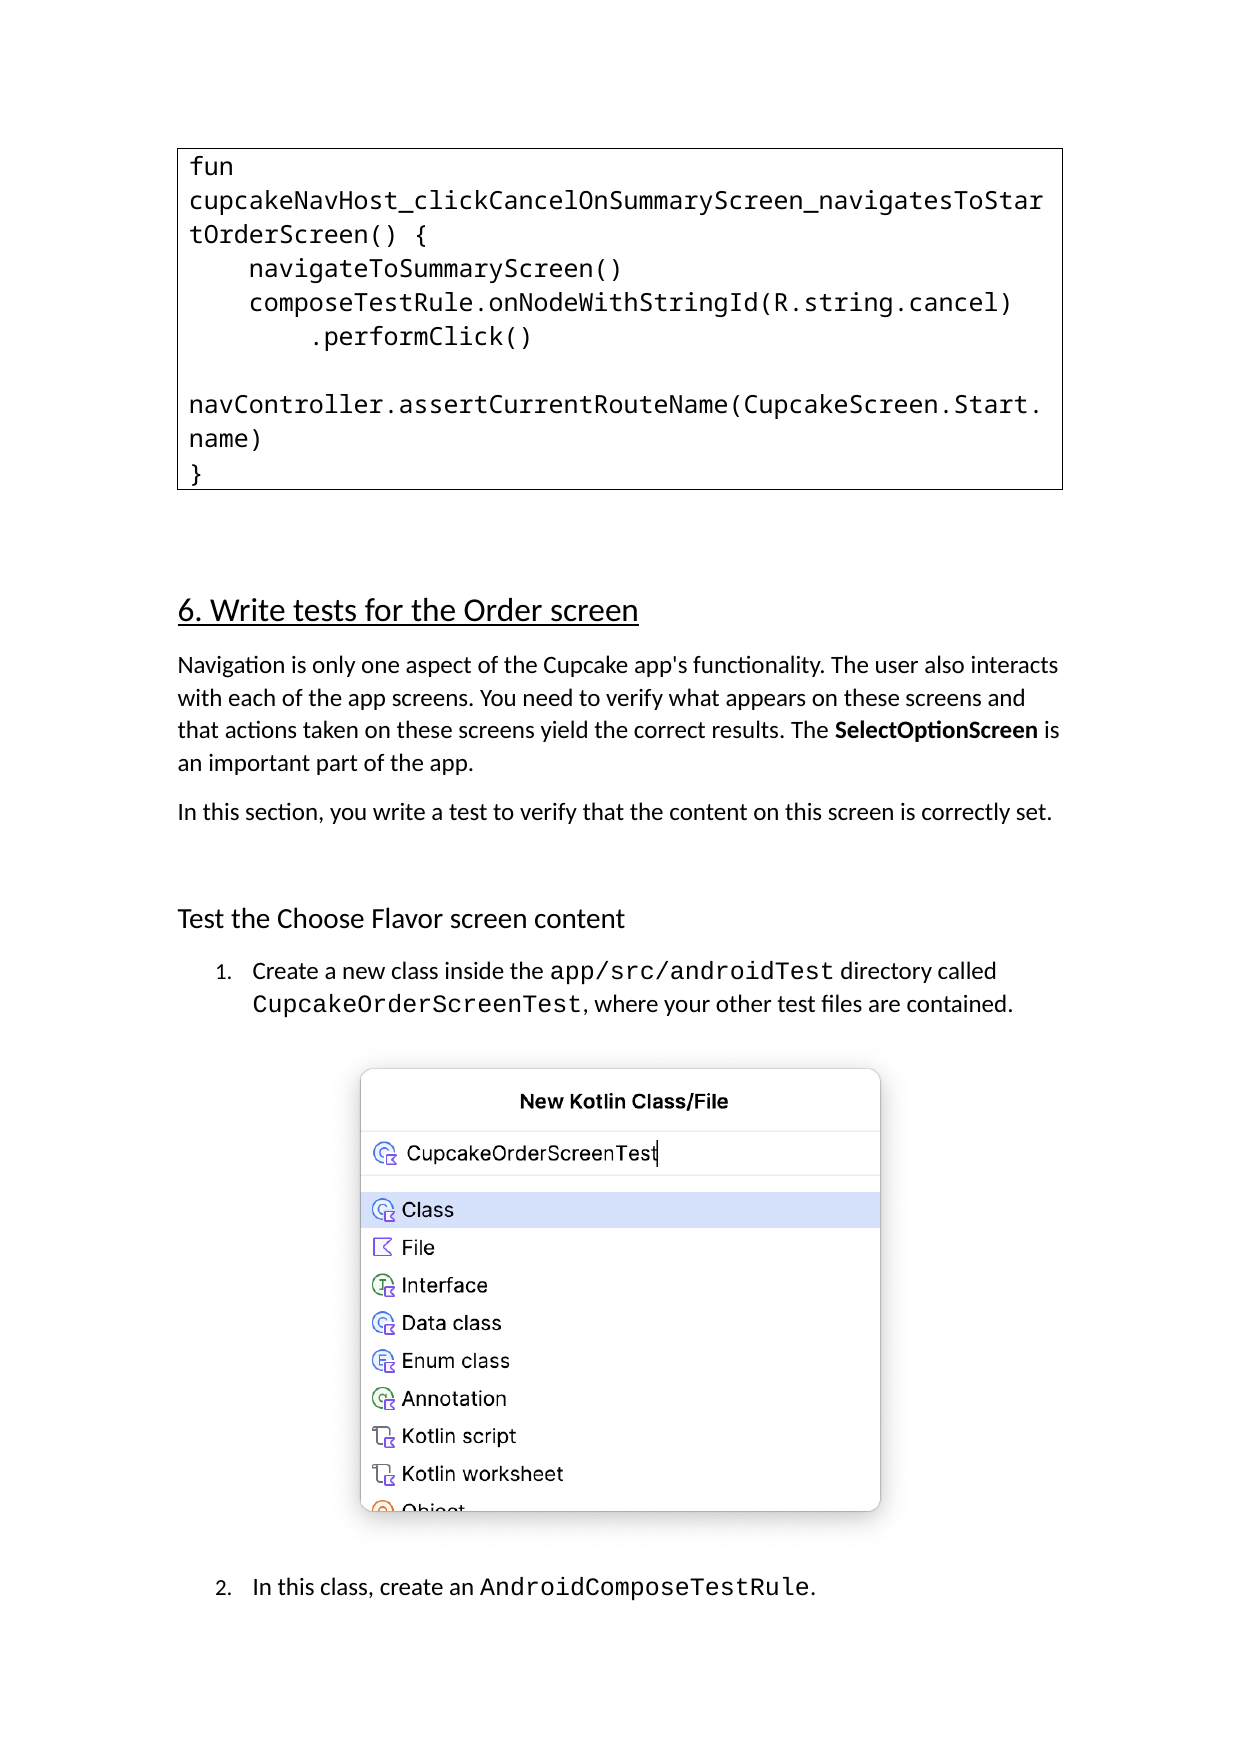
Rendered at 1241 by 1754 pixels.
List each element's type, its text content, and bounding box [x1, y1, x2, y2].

table_header fun cupcakeNavHost_clickCancelOnSummaryScreen_navigatesToStartOrderScreen() { navigateToSummaryScreen() composeTestRule.onNodeWithStringId(R.string.cancel) .performClick() navController.assertCurrentRouteName(CupcakeScreen.Start.name) } [178, 149, 1062, 489]
text In this section, you write a test to verify that the content on this screen is correctly set. [177, 796, 1063, 827]
list In this class, create an AndroidComposeTestRule. [215, 1572, 1063, 1603]
text Test the Choose Flavor screen content [177, 900, 1063, 936]
text Navigation is only one aspect of the Cupcake app's functionality. The user also interacts with each of the app screens. You need to verify what appears on these screens and that actions taken on these screens yield the correct results. The SelectOptionScreen is an important part of the app. [177, 649, 1063, 777]
list Create a new class inside the app/src/androidTest directory called CupcakeOrderScreenTest, where your other test files are contained. [215, 955, 1063, 1020]
text 6. Write tests for the Order screen [177, 589, 1063, 629]
